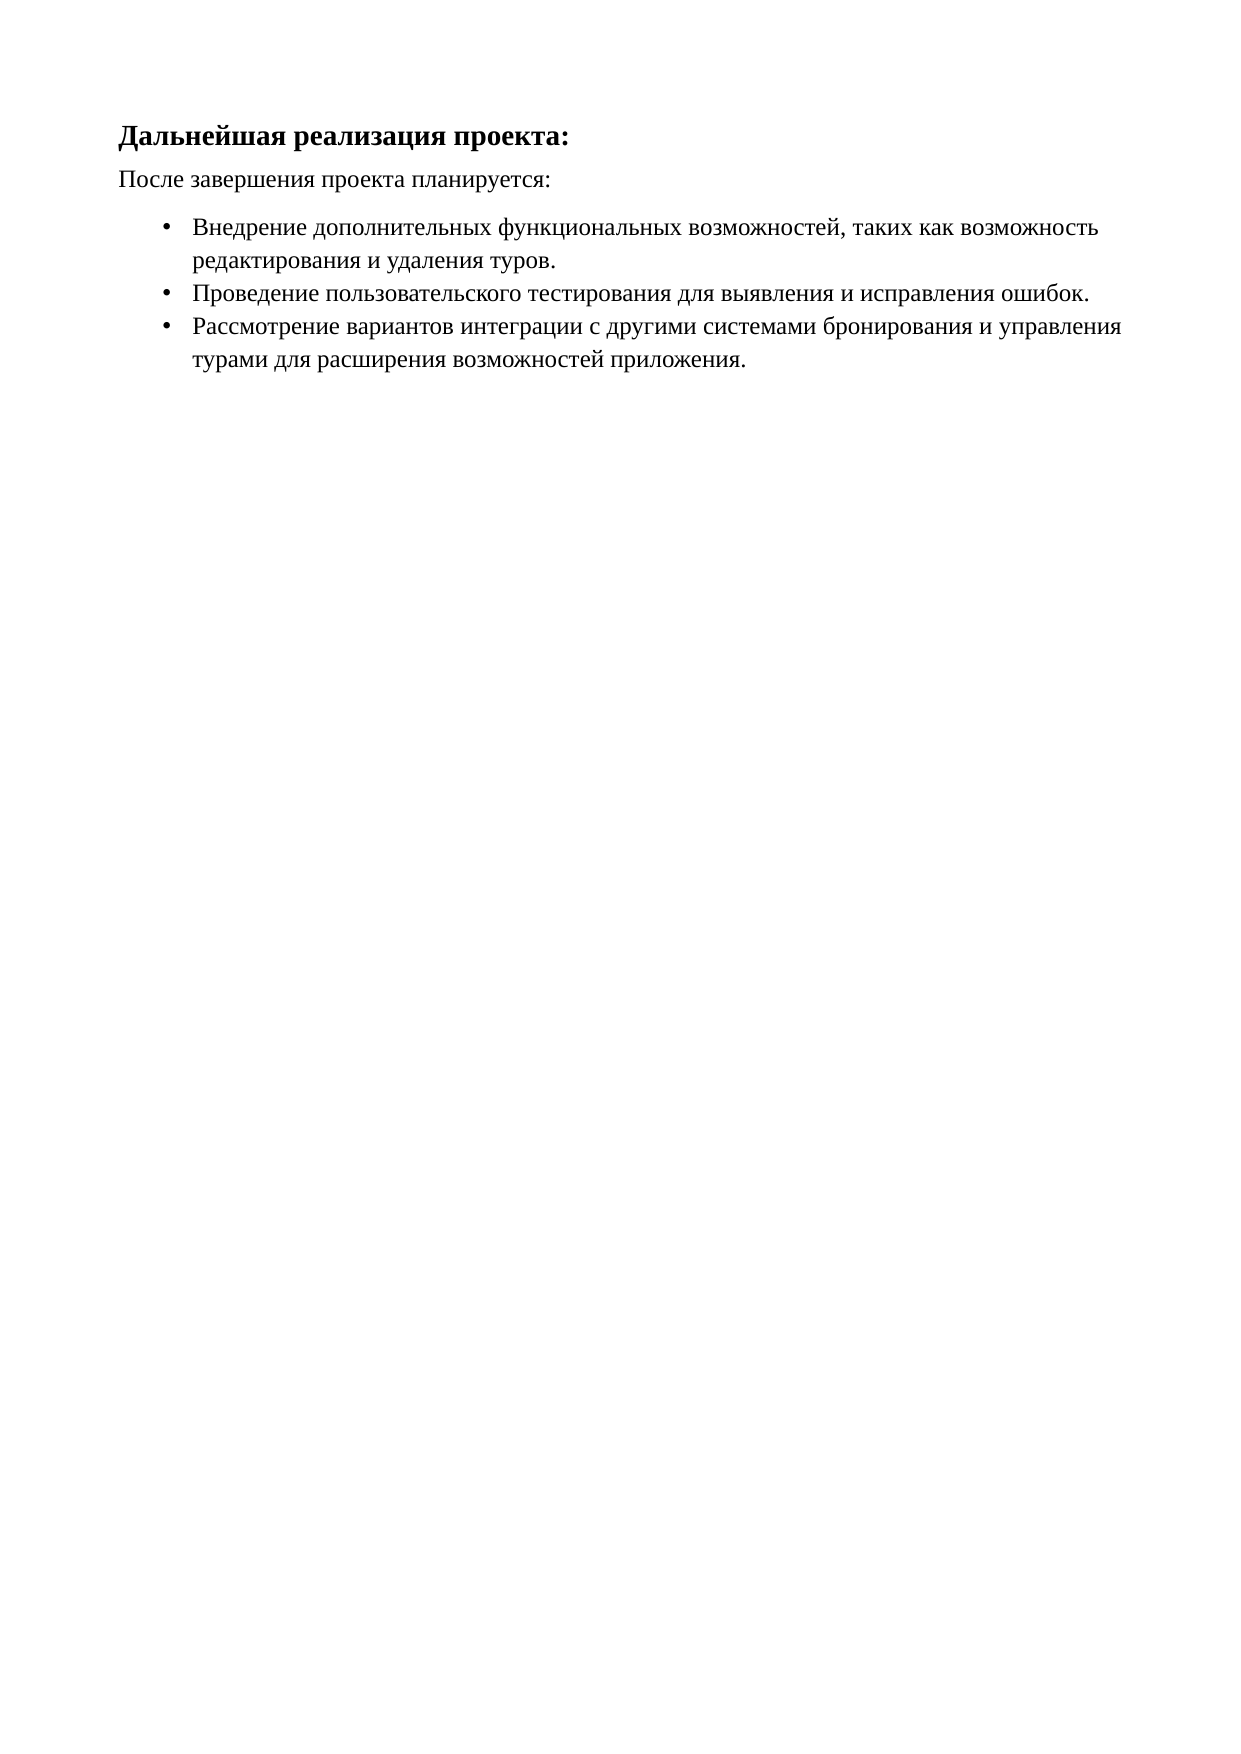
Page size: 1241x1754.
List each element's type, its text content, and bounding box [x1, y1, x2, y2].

list Внедрение дополнительных функциональных возможностей, таких как возможность редактирования и удаления туров. [162, 212, 1122, 273]
subtitle Дальнейшая реализация проекта: [118, 118, 1122, 152]
text После завершения проекта планируется: [118, 164, 1122, 193]
list Рассмотрение вариантов интеграции с другими системами бронирования и управления турами для расширения возможностей приложения. [162, 311, 1122, 373]
list Проведение пользовательского тестирования для выявления и исправления ошибок. [162, 278, 1122, 307]
